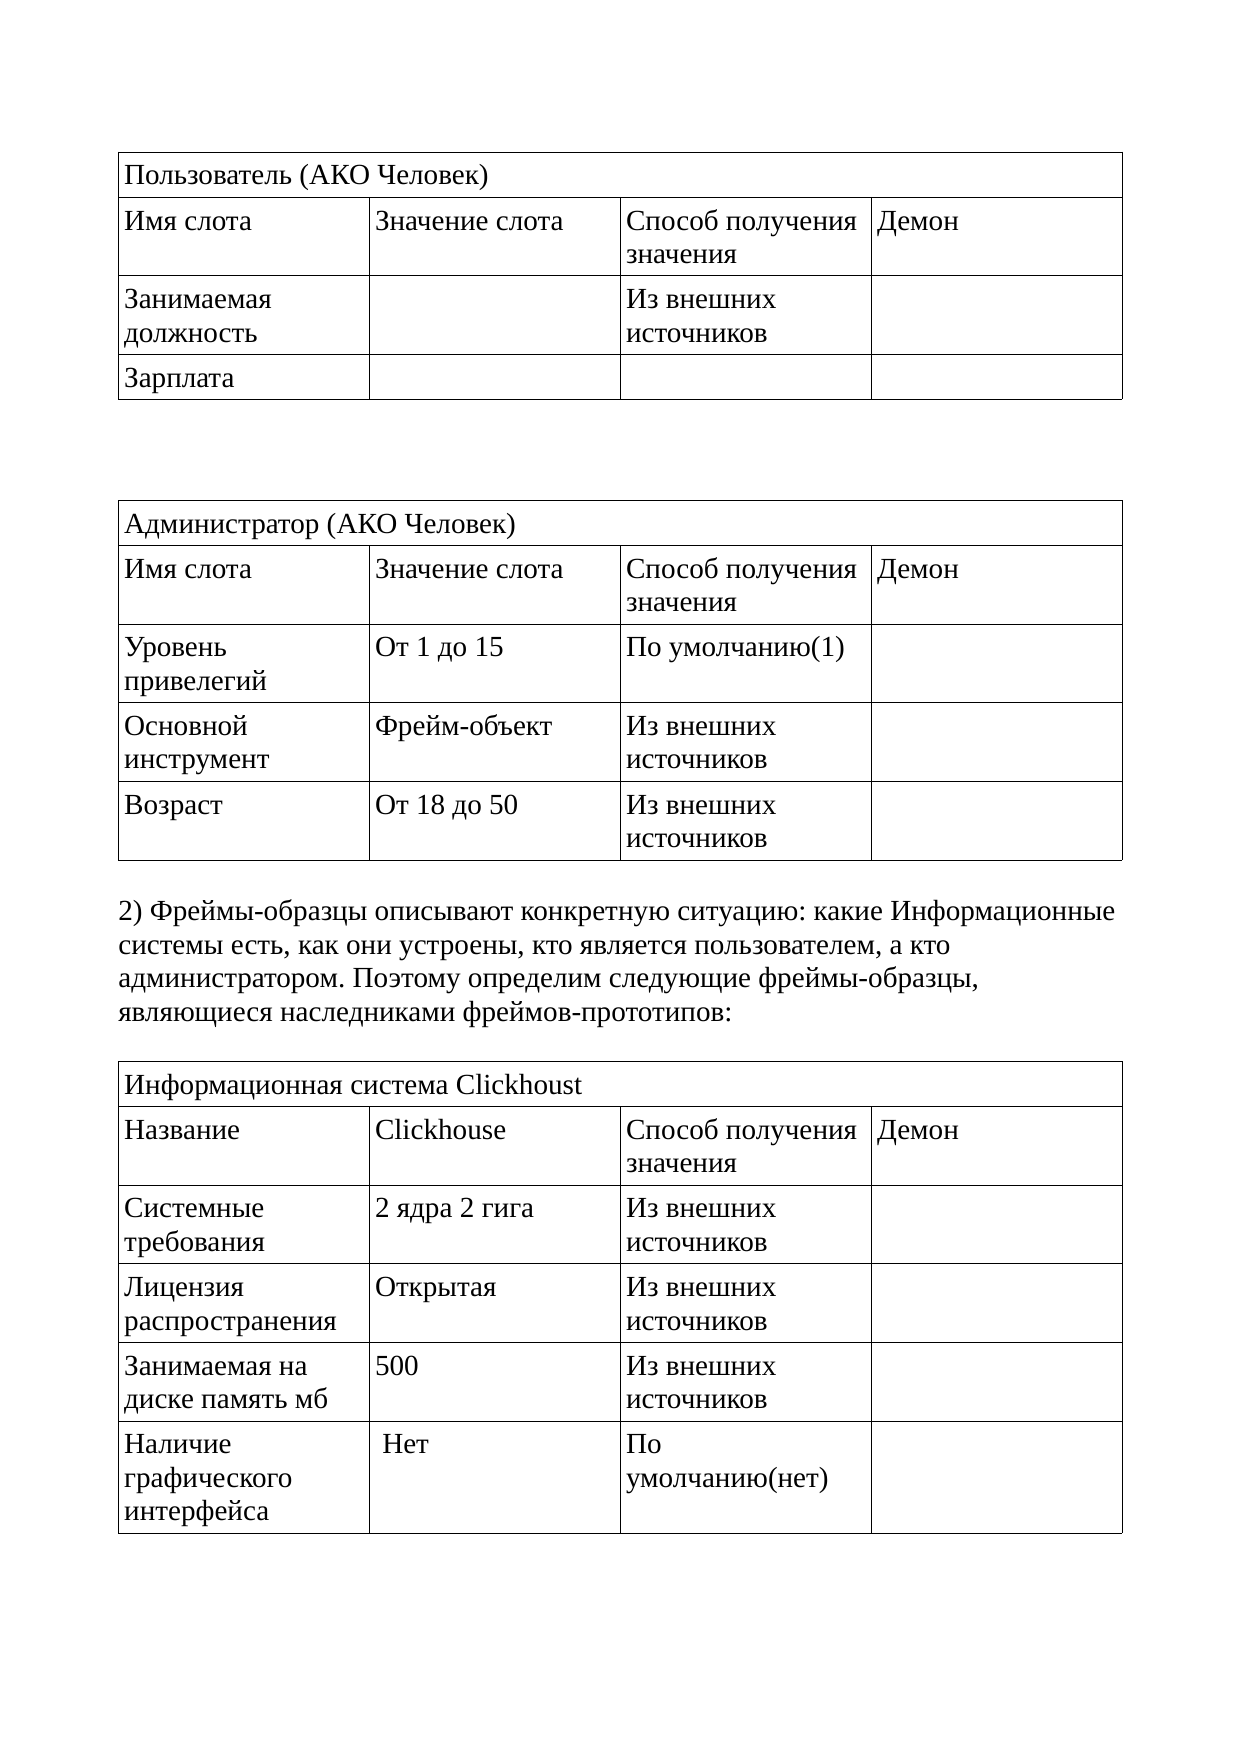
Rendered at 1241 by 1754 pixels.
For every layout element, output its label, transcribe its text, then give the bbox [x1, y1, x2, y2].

table_cell Демон [872, 198, 1122, 275]
table_cell Зарплата [119, 355, 369, 399]
table_cell Открытая [370, 1264, 620, 1342]
table_cell 500 [370, 1343, 620, 1421]
table_cell Из внешних источников [621, 782, 871, 859]
table_cell 2 ядра 2 гига [370, 1186, 620, 1263]
table_cell [872, 782, 1122, 859]
table_cell Из внешних источников [621, 1264, 871, 1342]
table_cell [370, 276, 620, 354]
table_cell Значение слота [370, 198, 620, 275]
table_header Администратор (АКО Человек) [119, 501, 1122, 545]
table_cell Способ получения значения [621, 1107, 871, 1185]
table_header Пользователь (АКО Человек) [119, 153, 1122, 197]
table_cell По умолчанию(1) [621, 625, 871, 702]
table_cell [872, 1422, 1122, 1533]
table_cell Значение слота [370, 546, 620, 624]
table_cell [621, 355, 871, 399]
table_cell Уровень привелегий [119, 625, 369, 702]
table_cell [872, 703, 1122, 781]
table_header Информационная система Clickhoust [119, 1062, 1122, 1106]
table_cell Занимаемая должность [119, 276, 369, 354]
table_cell Системные требования [119, 1186, 369, 1263]
table_cell Способ получения значения [621, 546, 871, 624]
table_cell Способ получения значения [621, 198, 871, 275]
text 2) Фреймы-образцы описывают конкретную ситуацию: какие Информационные системы есть, как они устроены, кто является пользователем, а кто администратором. Поэтому определим следующие фреймы-образцы, являющиеся наследниками фреймов-прототипов: [118, 893, 1122, 1027]
table_cell Из внешних источников [621, 1186, 871, 1263]
table_cell Лицензия распространения [119, 1264, 369, 1342]
table_cell Демон [872, 1107, 1122, 1185]
table_cell [872, 1186, 1122, 1263]
table_cell [370, 355, 620, 399]
table_cell Демон [872, 546, 1122, 624]
table_cell Из внешних источников [621, 276, 871, 354]
table_cell Наличие графического интерфейса [119, 1422, 369, 1533]
table_cell Основной инструмент [119, 703, 369, 781]
table_cell Clickhouse [370, 1107, 620, 1185]
table_cell Возраст [119, 782, 369, 859]
table_cell По умолчанию(нет) [621, 1422, 871, 1533]
table_cell Занимаемая на диске память мб [119, 1343, 369, 1421]
table_cell Из внешних источников [621, 703, 871, 781]
table_cell [872, 1343, 1122, 1421]
table_cell [872, 625, 1122, 702]
table_cell Название [119, 1107, 369, 1185]
table_cell Имя слота [119, 546, 369, 624]
table_cell Нет [370, 1422, 620, 1533]
table_cell От 1 до 15 [370, 625, 620, 702]
table_cell [872, 355, 1122, 399]
table_cell Фрейм-объект [370, 703, 620, 781]
table_cell [872, 1264, 1122, 1342]
table_cell От 18 до 50 [370, 782, 620, 859]
table_cell [872, 276, 1122, 354]
table_cell Из внешних источников [621, 1343, 871, 1421]
table_cell Имя слота [119, 198, 369, 275]
